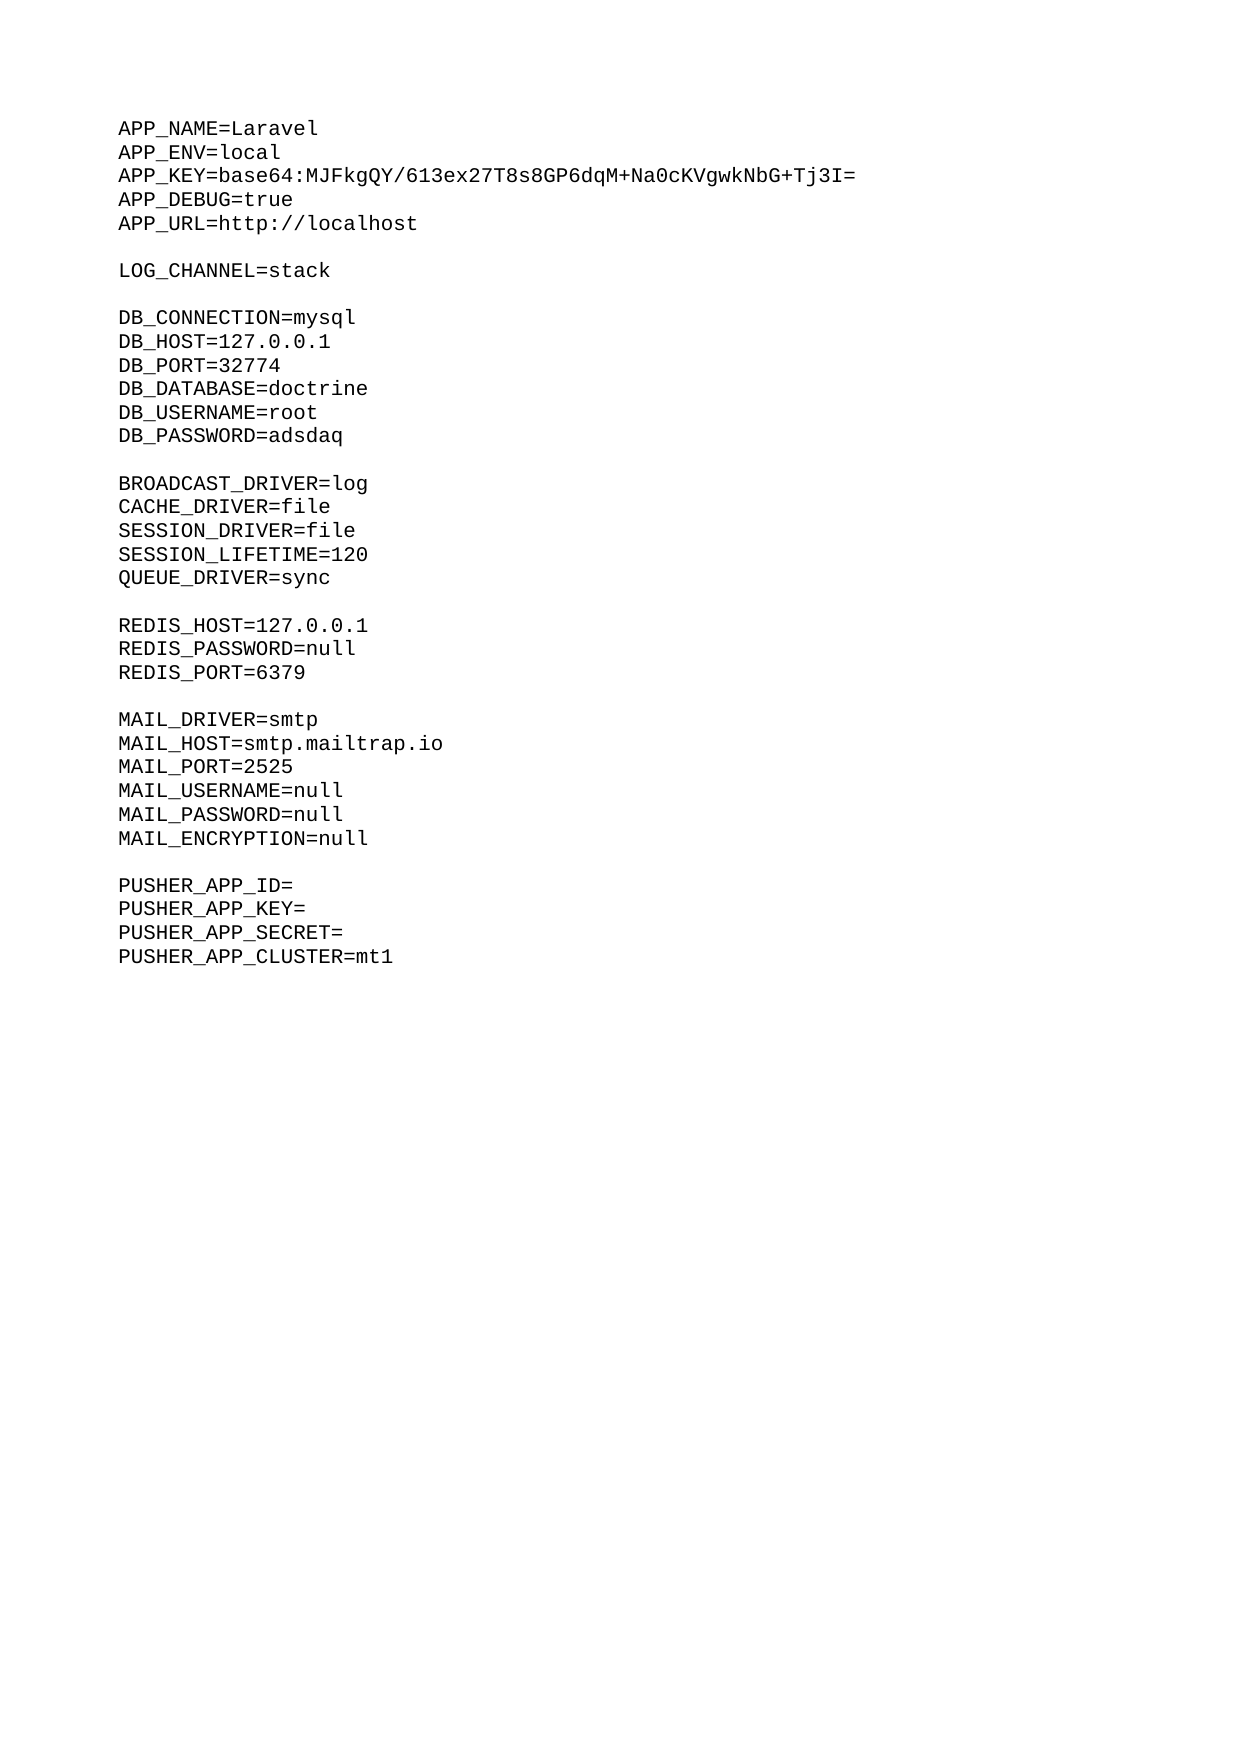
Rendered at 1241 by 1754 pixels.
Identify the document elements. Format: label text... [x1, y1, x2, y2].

text QUEUE_DRIVER=sync [118, 567, 1122, 591]
text REDIS_HOST=127.0.0.1 [118, 615, 1122, 638]
text DB_HOST=127.0.0.1 [118, 331, 1122, 354]
text DB_PASSWORD=adsdaq [118, 426, 1122, 449]
text REDIS_PORT=6379 [118, 662, 1122, 686]
text MAIL_DRIVER=smtp [118, 709, 1122, 733]
text MAIL_ENCRYPTION=null [118, 827, 1122, 851]
text PUSHER_APP_CLUSTER=mt1 [118, 946, 1122, 969]
text APP_NAME=Laravel [118, 118, 1122, 142]
text DB_PORT=32774 [118, 354, 1122, 378]
text MAIL_PORT=2525 [118, 757, 1122, 780]
text CACHE_DRIVER=file [118, 496, 1122, 520]
text PUSHER_APP_ID= [118, 875, 1122, 898]
text DB_DATABASE=doctrine [118, 378, 1122, 402]
text APP_KEY=base64:MJFkgQY/613ex27T8s8GP6dqM+Na0cKVgwkNbG+Tj3I= [118, 165, 1122, 189]
text LOG_CHANNEL=stack [118, 260, 1122, 284]
text PUSHER_APP_SECRET= [118, 922, 1122, 946]
text APP_ENV=local [118, 142, 1122, 165]
text PUSHER_APP_KEY= [118, 898, 1122, 922]
text BROADCAST_DRIVER=log [118, 473, 1122, 496]
text MAIL_PASSWORD=null [118, 804, 1122, 827]
text APP_DEBUG=true [118, 189, 1122, 213]
text REDIS_PASSWORD=null [118, 638, 1122, 662]
text APP_URL=http://localhost [118, 213, 1122, 236]
text DB_USERNAME=root [118, 402, 1122, 426]
text MAIL_USERNAME=null [118, 780, 1122, 804]
text SESSION_DRIVER=file [118, 520, 1122, 544]
text DB_CONNECTION=mysql [118, 307, 1122, 331]
text MAIL_HOST=smtp.mailtrap.io [118, 733, 1122, 757]
text SESSION_LIFETIME=120 [118, 544, 1122, 567]
